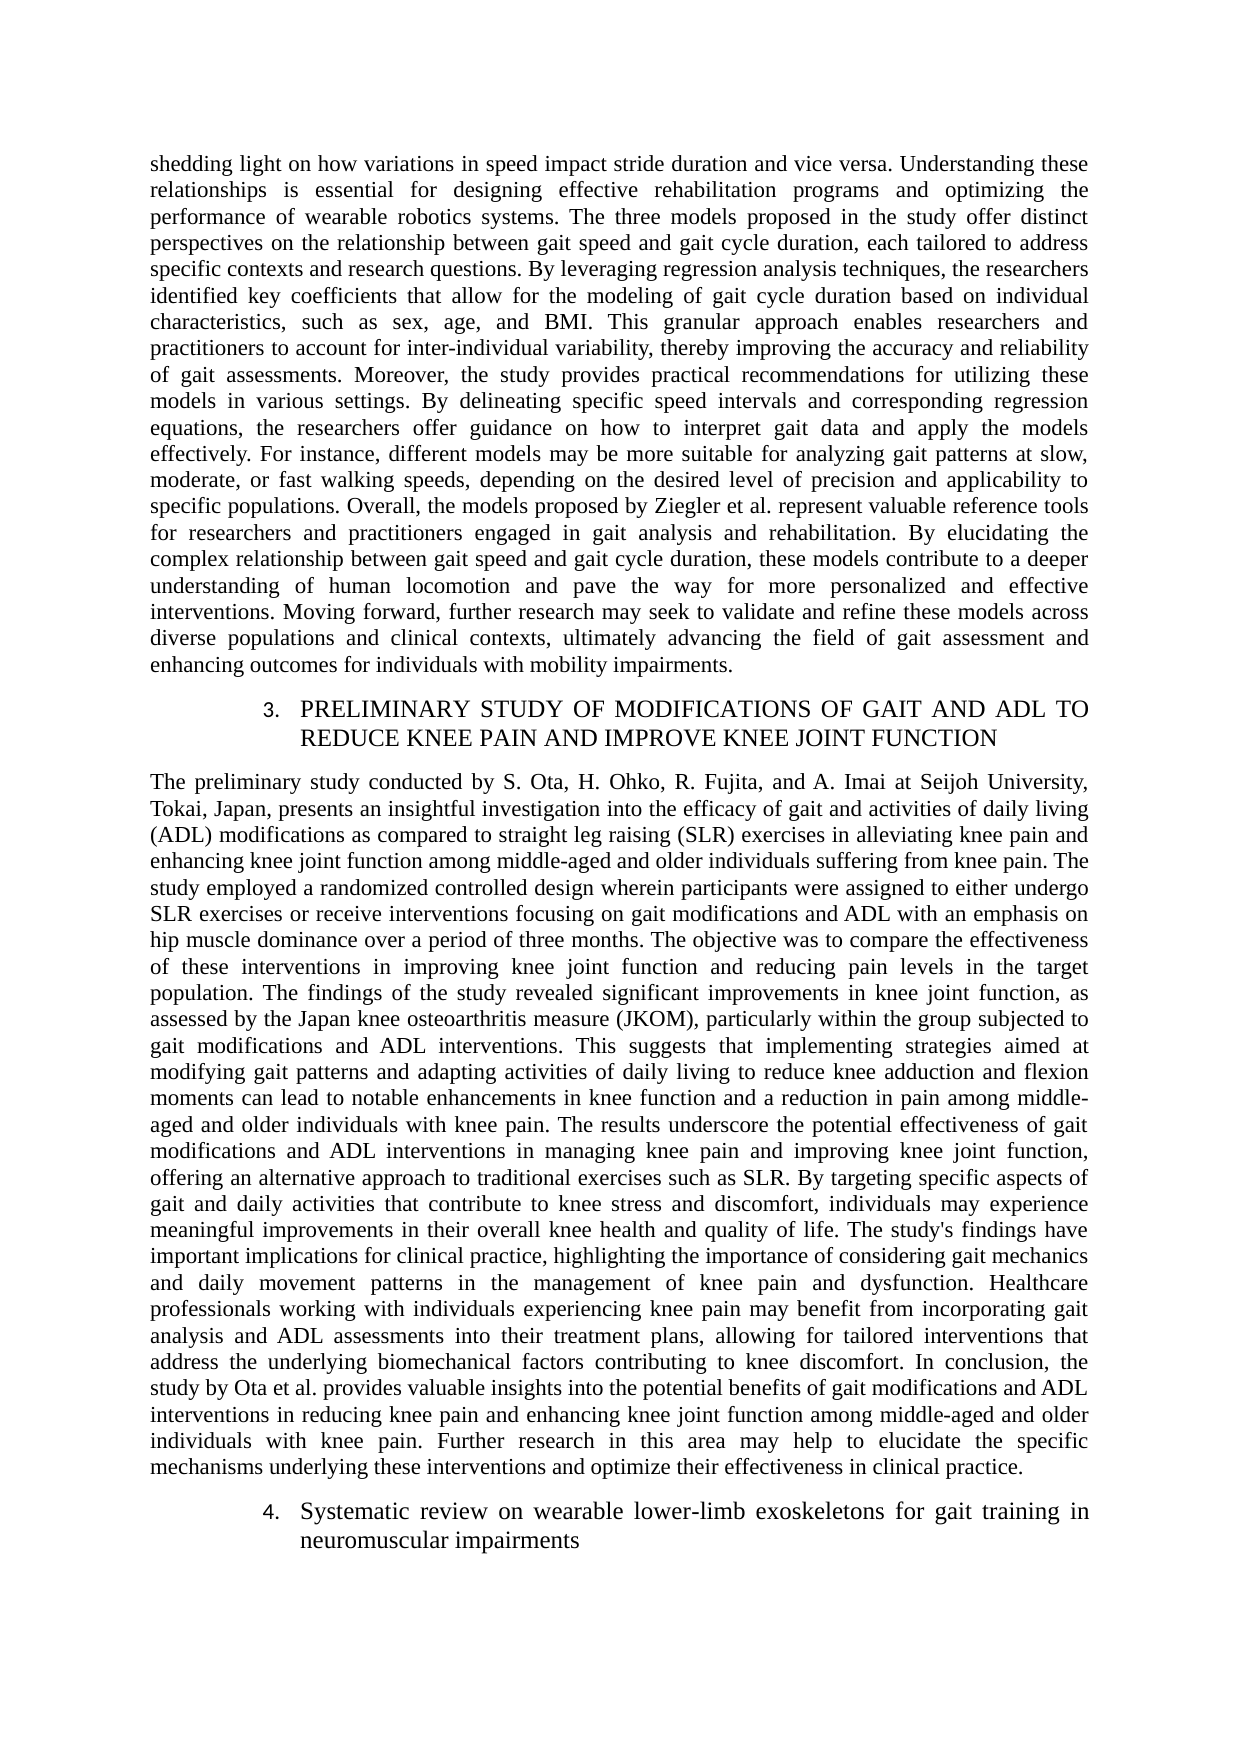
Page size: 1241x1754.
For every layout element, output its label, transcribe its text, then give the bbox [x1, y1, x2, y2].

text shedding light on how variations in speed impact stride duration and vice versa. Understanding these relationships is essential for designing effective rehabilitation programs and optimizing the performance of wearable robotics systems. The three models proposed in the study offer distinct perspectives on the relationship between gait speed and gait cycle duration, each tailored to address specific contexts and research questions. By leveraging regression analysis techniques, the researchers identified key coefficients that allow for the modeling of gait cycle duration based on individual characteristics, such as sex, age, and BMI. This granular approach enables researchers and practitioners to account for inter-individual variability, thereby improving the accuracy and reliability of gait assessments. Moreover, the study provides practical recommendations for utilizing these models in various settings. By delineating specific speed intervals and corresponding regression equations, the researchers offer guidance on how to interpret gait data and apply the models effectively. For instance, different models may be more suitable for analyzing gait patterns at slow, moderate, or fast walking speeds, depending on the desired level of precision and applicability to specific populations. Overall, the models proposed by Ziegler et al. represent valuable reference tools for researchers and practitioners engaged in gait analysis and rehabilitation. By elucidating the complex relationship between gait speed and gait cycle duration, these models contribute to a deeper understanding of human locomotion and pave the way for more personalized and effective interventions. Moving forward, further research may seek to validate and refine these models across diverse populations and clinical contexts, ultimately advancing the field of gait assessment and enhancing outcomes for individuals with mobility impairments. [150, 150, 1090, 677]
list PRELIMINARY STUDY OF MODIFICATIONS OF GAIT AND ADL TO REDUCE KNEE PAIN AND IMPROVE KNEE JOINT FUNCTION [262, 694, 1090, 752]
list Systematic review on wearable lower‑limb exoskeletons for gait training in neuromuscular impairments [262, 1496, 1090, 1554]
text The preliminary study conducted by S. Ota, H. Ohko, R. Fujita, and A. Imai at Seijoh University, Tokai, Japan, presents an insightful investigation into the efficacy of gait and activities of daily living (ADL) modifications as compared to straight leg raising (SLR) exercises in alleviating knee pain and enhancing knee joint function among middle-aged and older individuals suffering from knee pain. The study employed a randomized controlled design wherein participants were assigned to either undergo SLR exercises or receive interventions focusing on gait modifications and ADL with an emphasis on hip muscle dominance over a period of three months. The objective was to compare the effectiveness of these interventions in improving knee joint function and reducing pain levels in the target population. The findings of the study revealed significant improvements in knee joint function, as assessed by the Japan knee osteoarthritis measure (JKOM), particularly within the group subjected to gait modifications and ADL interventions. This suggests that implementing strategies aimed at modifying gait patterns and adapting activities of daily living to reduce knee adduction and flexion moments can lead to notable enhancements in knee function and a reduction in pain among middle-aged and older individuals with knee pain. The results underscore the potential effectiveness of gait modifications and ADL interventions in managing knee pain and improving knee joint function, offering an alternative approach to traditional exercises such as SLR. By targeting specific aspects of gait and daily activities that contribute to knee stress and discomfort, individuals may experience meaningful improvements in their overall knee health and quality of life. The study's findings have important implications for clinical practice, highlighting the importance of considering gait mechanics and daily movement patterns in the management of knee pain and dysfunction. Healthcare professionals working with individuals experiencing knee pain may benefit from incorporating gait analysis and ADL assessments into their treatment plans, allowing for tailored interventions that address the underlying biomechanical factors contributing to knee discomfort. In conclusion, the study by Ota et al. provides valuable insights into the potential benefits of gait modifications and ADL interventions in reducing knee pain and enhancing knee joint function among middle-aged and older individuals with knee pain. Further research in this area may help to elucidate the specific mechanisms underlying these interventions and optimize their effectiveness in clinical practice. [150, 768, 1090, 1480]
